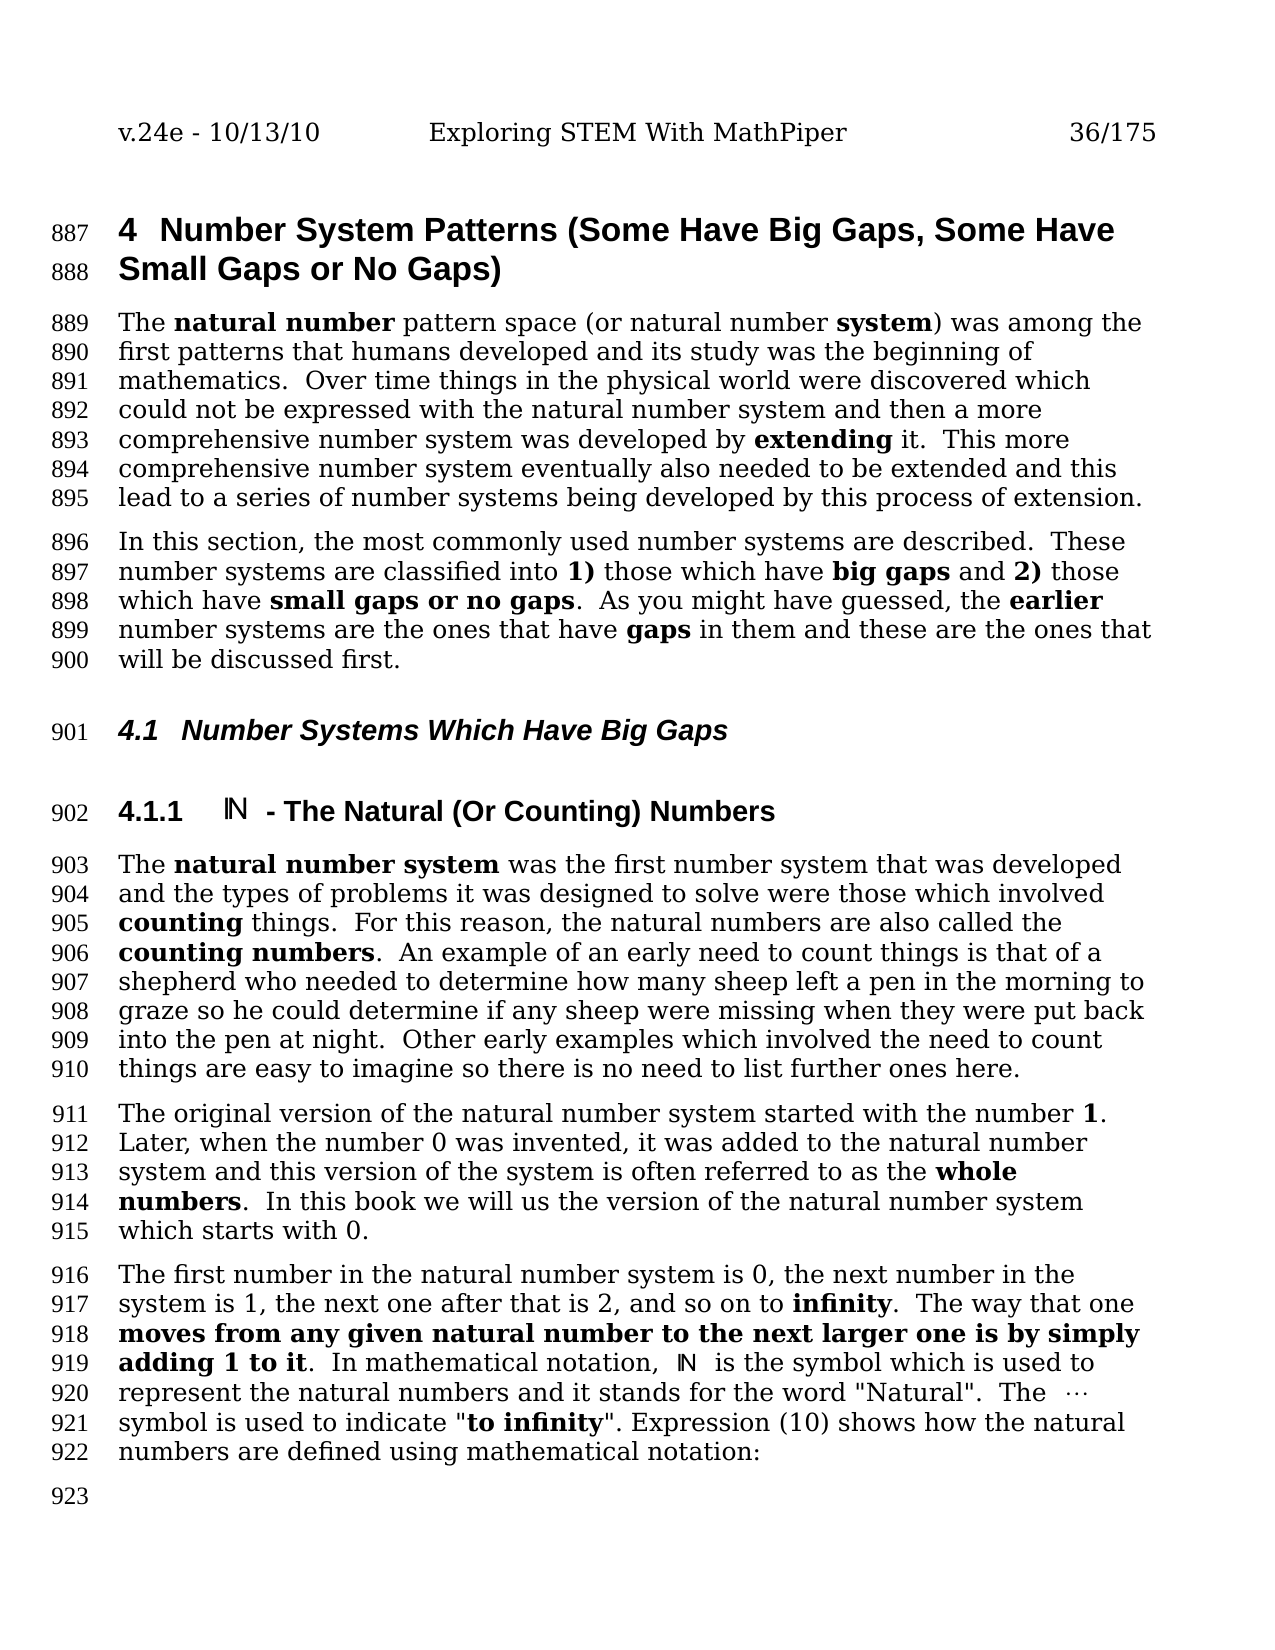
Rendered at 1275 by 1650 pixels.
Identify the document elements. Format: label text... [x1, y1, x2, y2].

subtitle Number Systems Which Have Big Gaps [118, 713, 1157, 747]
text The natural number system was the first number system that was developed and the types of problems it was designed to solve were those which involved counting things. For this reason, the natural numbers are also called the counting numbers. An example of an early need to count things is that of a shepherd who needed to determine how many sheep left a pen in the morning to graze so he could determine if any sheep were missing when they were put back into the pen at night. Other early examples which involved the need to count things are easy to imagine so there is no need to list further ones here. [118, 850, 1157, 1084]
text The first number in the natural number system is 0, the next number in the system is 1, the next one after that is 2, and so on to infinity. The way that one moves from any given natural number to the next larger one is by simply adding 1 to it. In mathematical notation,is the symbol which is used to represent the natural numbers and it stands for the word "Natural". Thesymbol is used to indicate "to infinity". Expression (10) shows how the natural numbers are defined using mathematical notation: [118, 1260, 1157, 1466]
text In this section, the most commonly used number systems are described. These number systems are classified into 1) those which have big gaps and 2) those which have small gaps or no gaps. As you might have guessed, the earlier number systems are the ones that have gaps in them and these are the ones that will be discussed first. [118, 528, 1157, 674]
text The natural number pattern space (or natural number system) was among the first patterns that humans developed and its study was the beginning of mathematics. Over time things in the physical world were discovered which could not be expressed with the natural number system and then a more comprehensive number system was developed by extending it. This more comprehensive number system eventually also needed to be extended and this lead to a series of number systems being developed by this process of extension. [118, 308, 1157, 513]
subtitle Number System Patterns (Some Have Big Gaps, Some Have Small Gaps or No Gaps) [118, 210, 1157, 287]
text The original version of the natural number system started with the number 1. Later, when the number 0 was invented, it was added to the natural number system and this version of the system is often referred to as the whole numbers. In this book we will us the version of the natural number system which starts with 0. [118, 1099, 1157, 1245]
subtitle - The Natural (Or Counting) Numbers [118, 792, 1157, 829]
